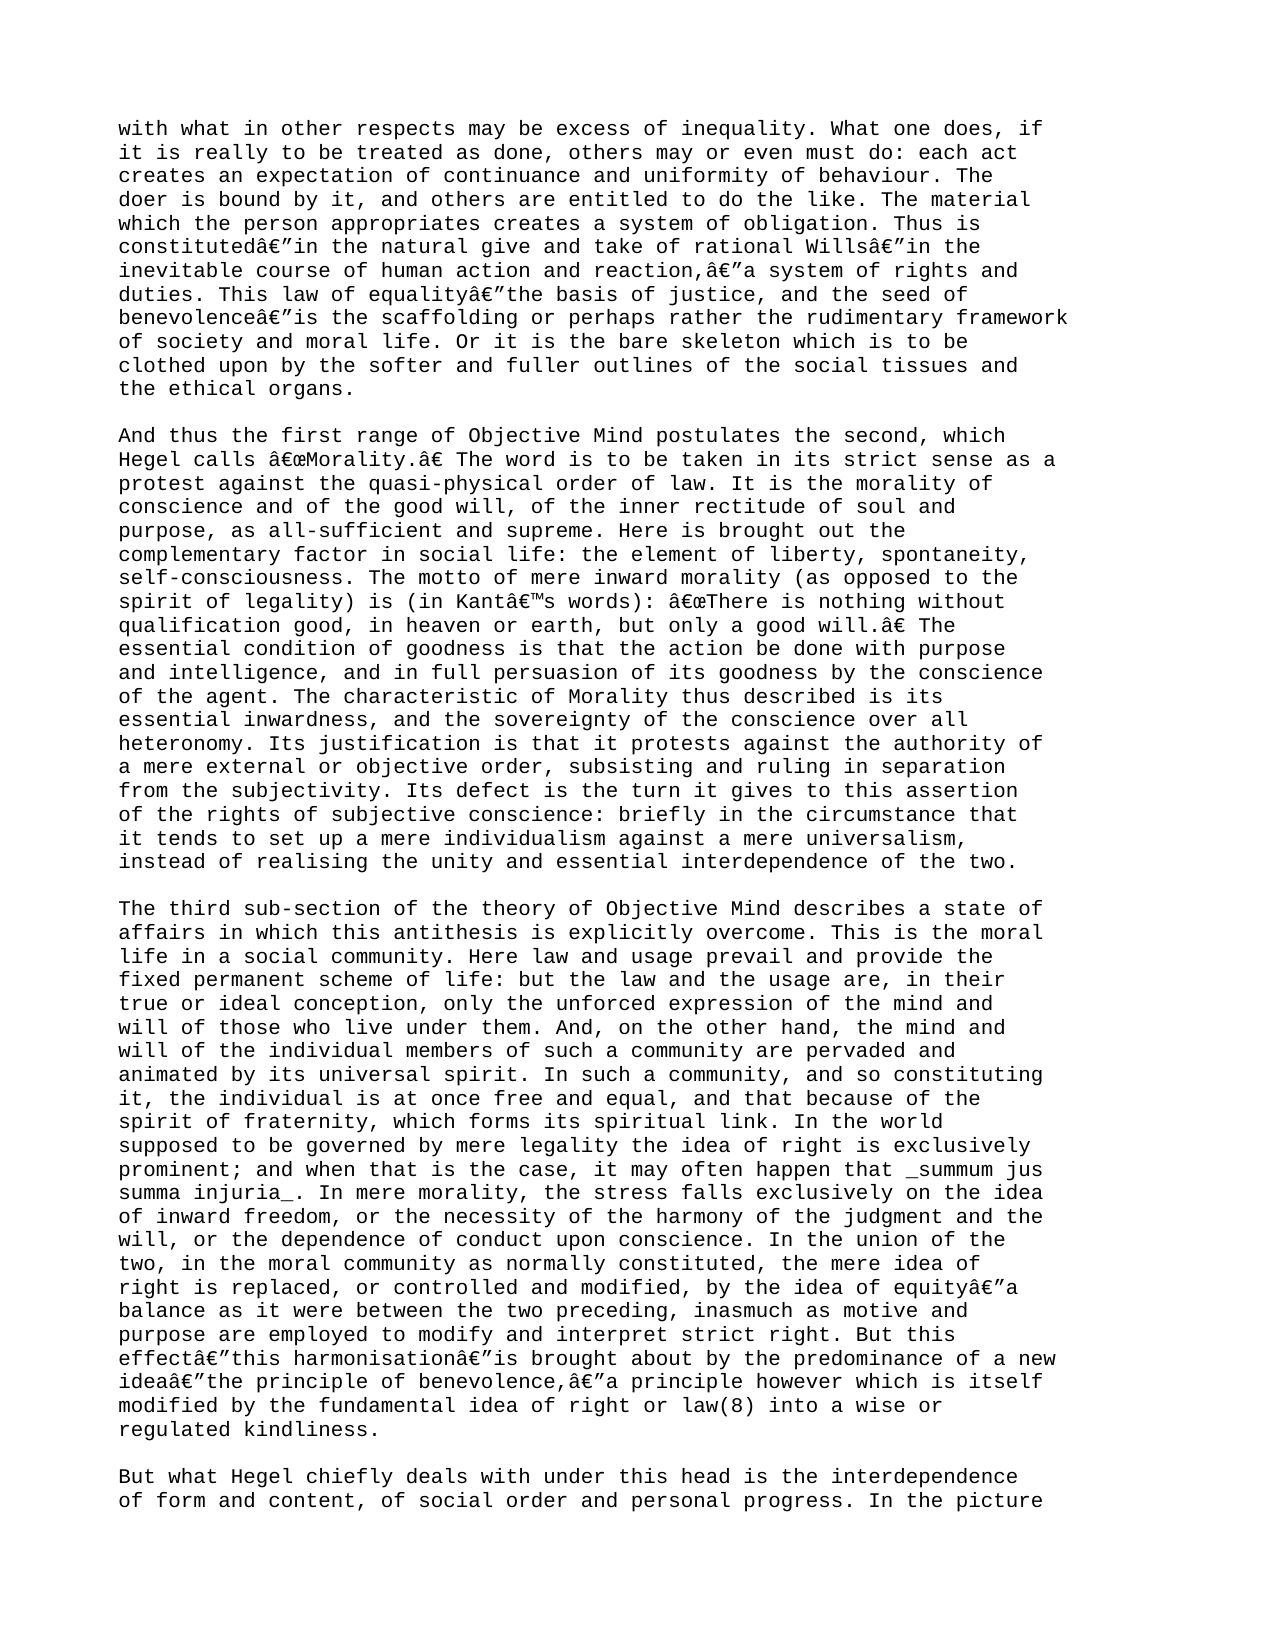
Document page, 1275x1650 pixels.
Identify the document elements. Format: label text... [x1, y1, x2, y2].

text the ethical organs. [118, 378, 1157, 402]
text of form and content, of social order and personal progress. In the picture [118, 1489, 1157, 1513]
text of the rights of subjective conscience: briefly in the circumstance that [118, 804, 1157, 827]
text two, in the moral community as normally constituted, the mere idea of [118, 1253, 1157, 1277]
text doer is bound by it, and others are entitled to do the like. The material [118, 189, 1157, 213]
text which the person appropriates creates a system of obligation. Thus is [118, 213, 1157, 236]
text fixed permanent scheme of life: but the law and the usage are, in their [118, 969, 1157, 993]
text ideaâ€”the principle of benevolence,â€”a principle however which is itself [118, 1371, 1157, 1395]
text it, the individual is at once free and equal, and that because of the [118, 1088, 1157, 1111]
text And thus the first range of Objective Mind postulates the second, which [118, 426, 1157, 449]
text clothed upon by the softer and fuller outlines of the social tissues and [118, 354, 1157, 378]
text summa injuria_. In mere morality, the stress falls exclusively on the idea [118, 1182, 1157, 1206]
text modified by the fundamental idea of right or law(8) into a wise or [118, 1395, 1157, 1419]
text spirit of legality) is (in Kantâ€™s words): â€œThere is nothing without [118, 591, 1157, 615]
text true or ideal conception, only the unforced expression of the mind and [118, 993, 1157, 1017]
text it is really to be treated as done, others may or even must do: each act [118, 142, 1157, 165]
text it tends to set up a mere individualism against a mere universalism, [118, 827, 1157, 851]
text prominent; and when that is the case, it may often happen that _summum jus [118, 1158, 1157, 1182]
text protest against the quasi-physical order of law. It is the morality of [118, 473, 1157, 496]
text qualification good, in heaven or earth, but only a good will.â€ The [118, 615, 1157, 638]
text The third sub-section of the theory of Objective Mind describes a state of [118, 898, 1157, 922]
text duties. This law of equalityâ€”the basis of justice, and the seed of [118, 284, 1157, 307]
text life in a social community. Here law and usage prevail and provide the [118, 946, 1157, 969]
text of inward freedom, or the necessity of the harmony of the judgment and the [118, 1206, 1157, 1229]
text But what Hegel chiefly deals with under this head is the interdependence [118, 1466, 1157, 1489]
text heteronomy. Its justification is that it protests against the authority of [118, 733, 1157, 757]
text will of the individual members of such a community are pervaded and [118, 1040, 1157, 1064]
text of the agent. The characteristic of Morality thus described is its [118, 686, 1157, 709]
text purpose are employed to modify and interpret strict right. But this [118, 1324, 1157, 1348]
text animated by its universal spirit. In such a community, and so constituting [118, 1064, 1157, 1088]
text inevitable course of human action and reaction,â€”a system of rights and [118, 260, 1157, 284]
text a mere external or objective order, subsisting and ruling in separation [118, 757, 1157, 780]
text benevolenceâ€”is the scaffolding or perhaps rather the rudimentary framework [118, 307, 1157, 331]
text conscience and of the good will, of the inner rectitude of soul and [118, 496, 1157, 520]
text affairs in which this antithesis is explicitly overcome. This is the moral [118, 922, 1157, 946]
text self-consciousness. The motto of mere inward morality (as opposed to the [118, 567, 1157, 591]
text will of those who live under them. And, on the other hand, the mind and [118, 1017, 1157, 1040]
text constitutedâ€”in the natural give and take of rational Willsâ€”in the [118, 236, 1157, 260]
text of society and moral life. Or it is the bare skeleton which is to be [118, 331, 1157, 354]
text complementary factor in social life: the element of liberty, spontaneity, [118, 544, 1157, 567]
text instead of realising the unity and essential interdependence of the two. [118, 851, 1157, 875]
text essential condition of goodness is that the action be done with purpose [118, 638, 1157, 662]
text Hegel calls â€œMorality.â€ The word is to be taken in its strict sense as a [118, 449, 1157, 473]
text and intelligence, and in full persuasion of its goodness by the conscience [118, 662, 1157, 686]
text right is replaced, or controlled and modified, by the idea of equityâ€”a [118, 1277, 1157, 1300]
text purpose, as all-sufficient and supreme. Here is brought out the [118, 520, 1157, 544]
text creates an expectation of continuance and uniformity of behaviour. The [118, 165, 1157, 189]
text regulated kindliness. [118, 1419, 1157, 1442]
text essential inwardness, and the sovereignty of the conscience over all [118, 709, 1157, 733]
text balance as it were between the two preceding, inasmuch as motive and [118, 1300, 1157, 1324]
text from the subjectivity. Its defect is the turn it gives to this assertion [118, 780, 1157, 804]
text with what in other respects may be excess of inequality. What one does, if [118, 118, 1157, 142]
text spirit of fraternity, which forms its spiritual link. In the world [118, 1111, 1157, 1135]
text will, or the dependence of conduct upon conscience. In the union of the [118, 1229, 1157, 1253]
text supposed to be governed by mere legality the idea of right is exclusively [118, 1135, 1157, 1158]
text effectâ€”this harmonisationâ€”is brought about by the predominance of a new [118, 1348, 1157, 1371]
